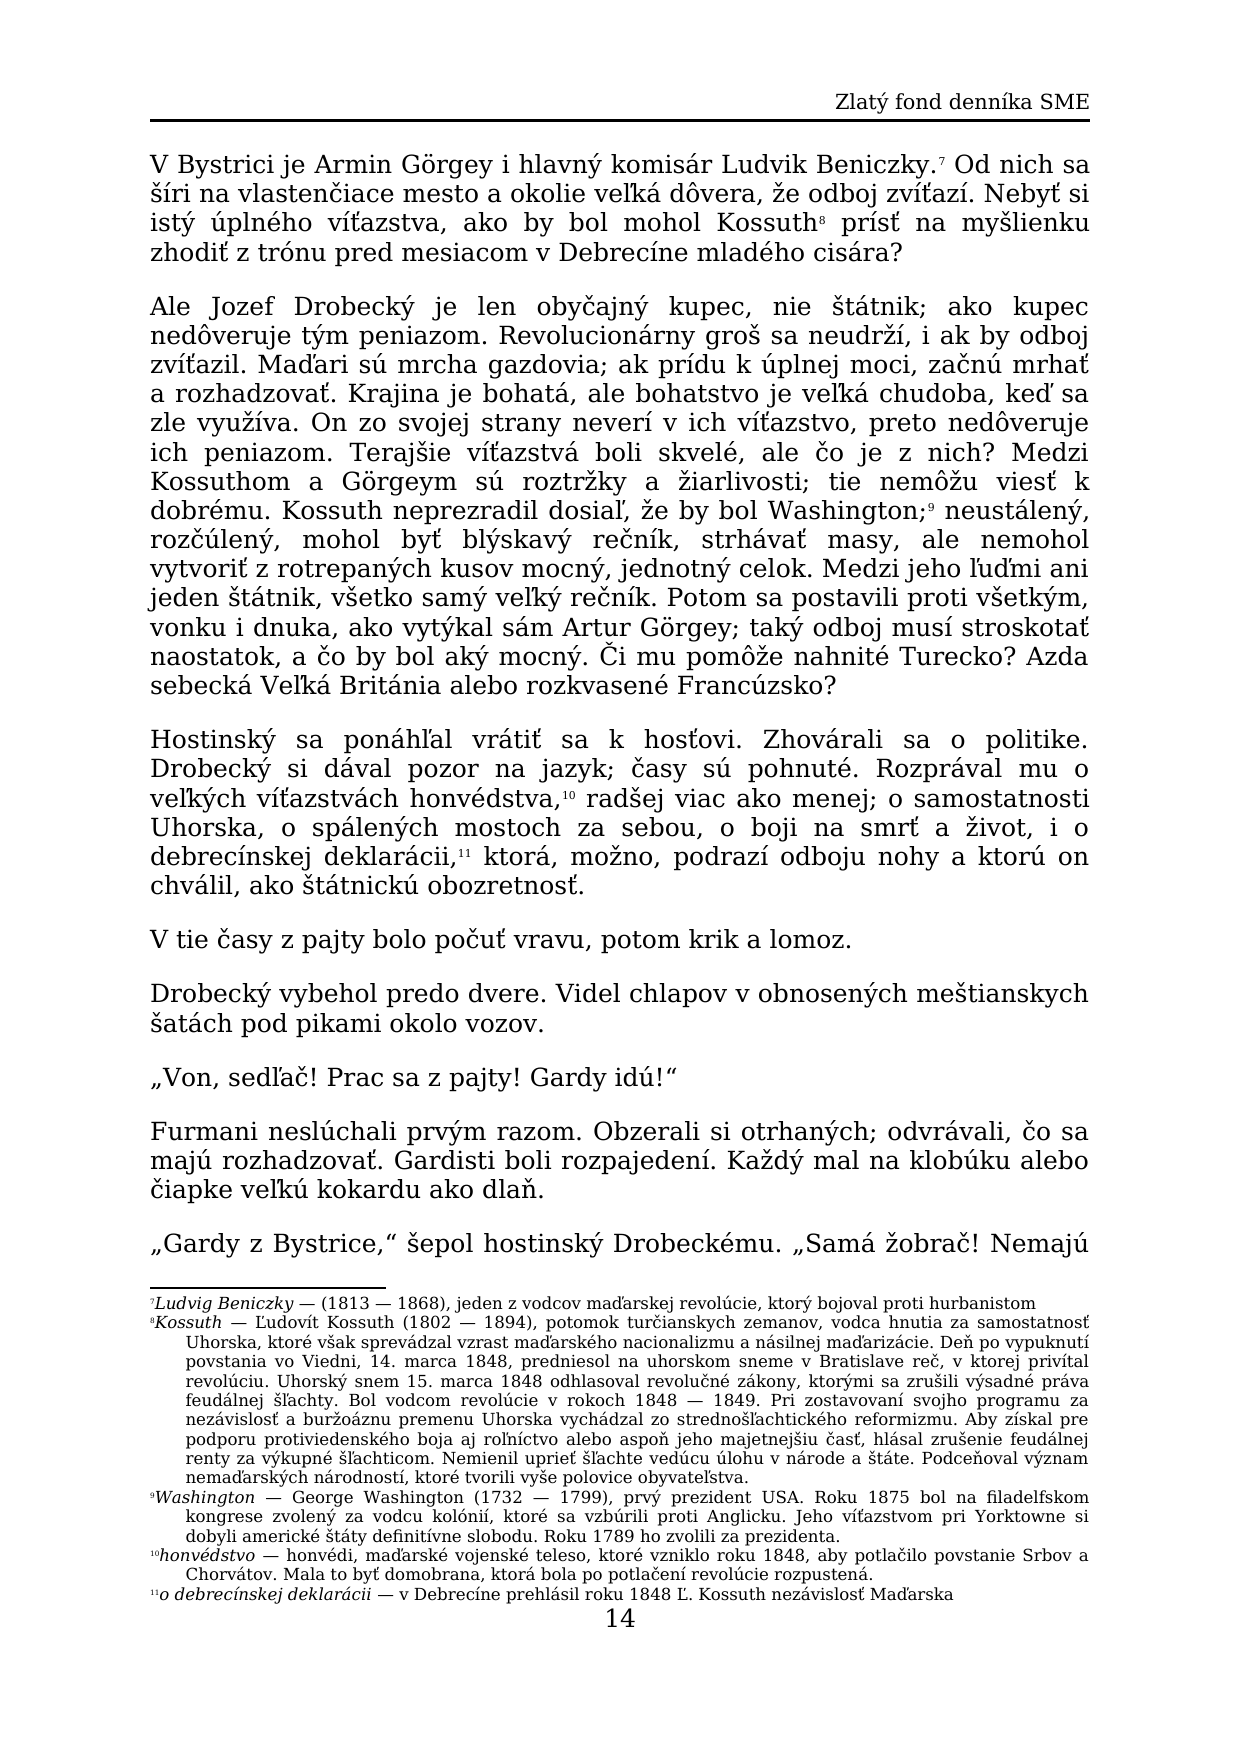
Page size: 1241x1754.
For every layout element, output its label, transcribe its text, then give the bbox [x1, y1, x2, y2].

text 7Ludvig Beniczky — (1813 — 1868), jeden z vodcov maďarskej revolúcie, ktorý bojoval proti hurbanistom [150, 1294, 1090, 1313]
text Ale Jozef Drobecký je len obyčajný kupec, nie štátnik; ako kupec nedôveruje tým peniazom. Revolucionárny groš sa neudrží, i ak by odboj zvíťazil. Maďari sú mrcha gazdovia; ak prídu k úplnej moci, začnú mrhať a rozhadzovať. Krajina je bohatá, ale bohatstvo je veľká chudoba, keď sa zle využíva. On zo svojej strany neverí v ich víťazstvo, preto nedôveruje ich peniazom. Terajšie víťazstvá boli skvelé, ale čo je z nich? Medzi Kossuthom a Görgeym sú roztržky a žiarlivosti; tie nemôžu viesť k dobrému. Kossuth neprezradil dosiaľ, že by bol Washington;9 neustálený, rozčúlený, mohol byť blýskavý rečník, strhávať masy, ale nemohol vytvoriť z rotrepaných kusov mocný, jednotný celok. Medzi jeho ľuďmi ani jeden štátnik, všetko samý veľký rečník. Potom sa postavili proti všetkým, vonku i dnuka, ako vytýkal sám Artur Görgey; taký odboj musí stroskotať naostatok, a čo by bol aký mocný. Či mu pomôže nahnité Turecko? Azda sebecká Veľká Británia alebo rozkvasené Francúzsko? [150, 292, 1090, 700]
text „Gardy z Bystrice,“ šepol hostinský Drobeckému. „Samá žobrač! Nemajú [150, 1230, 1090, 1259]
text 8Kossuth — Ľudovít Kossuth (1802 — 1894), potomok turčianskych zemanov, vodca hnutia za samostatnosť Uhorska, ktoré však sprevádzal vzrast maďarského nacionalizmu a násilnej maďarizácie. Deň po vypuknutí povstania vo Viedni, 14. marca 1848, predniesol na uhorskom sneme v Bratislave reč, v ktorej privítal revolúciu. Uhorský snem 15. marca 1848 odhlasoval revolučné zákony, ktorými sa zrušili výsadné práva feudálnej šľachty. Bol vodcom revolúcie v rokoch 1848 — 1849. Pri zostavovaní svojho programu za nezávislosť a buržoáznu premenu Uhorska vychádzal zo strednošľachtického reformizmu. Aby získal pre podporu protiviedenského boja aj roľníctvo alebo aspoň jeho majetnejšiu časť, hlásal zrušenie feudálnej renty za výkupné šľachticom. Nemienil uprieť šľachte vedúcu úlohu v národe a štáte. Podceňoval význam nemaďarských národností, ktoré tvorili vyše polovice obyvateľstva. [150, 1313, 1090, 1488]
text 9Washington — George Washington (1732 — 1799), prvý prezident USA. Roku 1875 bol na filadelfskom kongrese zvolený za vodcu kolónií, ktoré sa vzbúrili proti Anglicku. Jeho víťazstvom pri Yorktowne si dobyli americké štáty definitívne slobodu. Roku 1789 ho zvolili za prezidenta. [150, 1488, 1090, 1546]
text 10honvédstvo — honvédi, maďarské vojenské teleso, ktoré vzniklo roku 1848, aby potlačilo povstanie Srbov a Chorvátov. Mala to byť domobrana, ktorá bola po potlačení revolúcie rozpustená. [150, 1546, 1090, 1584]
text Hostinský sa ponáhľal vrátiť sa k hosťovi. Zhovárali sa o politike. Drobecký si dával pozor na jazyk; časy sú pohnuté. Rozprával mu o veľkých víťazstvách honvédstva,10 radšej viac ako menej; o samostatnosti Uhorska, o spálených mostoch za sebou, o boji na smrť a život, i o debrecínskej deklarácii,11 ktorá, možno, podrazí odboju nohy a ktorú on chválil, ako štátnickú obozretnosť. [150, 725, 1090, 901]
text V tie časy z pajty bolo počuť vravu, potom krik a lomoz. [150, 926, 1090, 955]
text Drobecký vybehol predo dvere. Videl chlapov v obnosených meštianskych šatách pod pikami okolo vozov. [150, 980, 1090, 1038]
text „Von, sedľač! Prac sa z pajty! Gardy idú!“ [150, 1063, 1090, 1092]
text Furmani neslúchali prvým razom. Obzerali si otrhaných; odvrávali, čo sa majú rozhadzovať. Gardisti boli rozpajedení. Každý mal na klobúku alebo čiapke veľkú kokardu ako dlaň. [150, 1117, 1090, 1205]
text V Bystrici je Armin Görgey i hlavný komisár Ludvik Beniczky.7 Od nich sa šíri na vlastenčiace mesto a okolie veľká dôvera, že odboj zvíťazí. Nebyť si istý úplného víťazstva, ako by bol mohol Kossuth8 prísť na myšlienku zhodiť z trónu pred mesiacom v Debrecíne mladého cisára? [150, 150, 1090, 267]
text 11o debrecínskej deklarácii — v Debrecíne prehlásil roku 1848 Ľ. Kossuth nezávislosť Maďarska [150, 1584, 1090, 1604]
